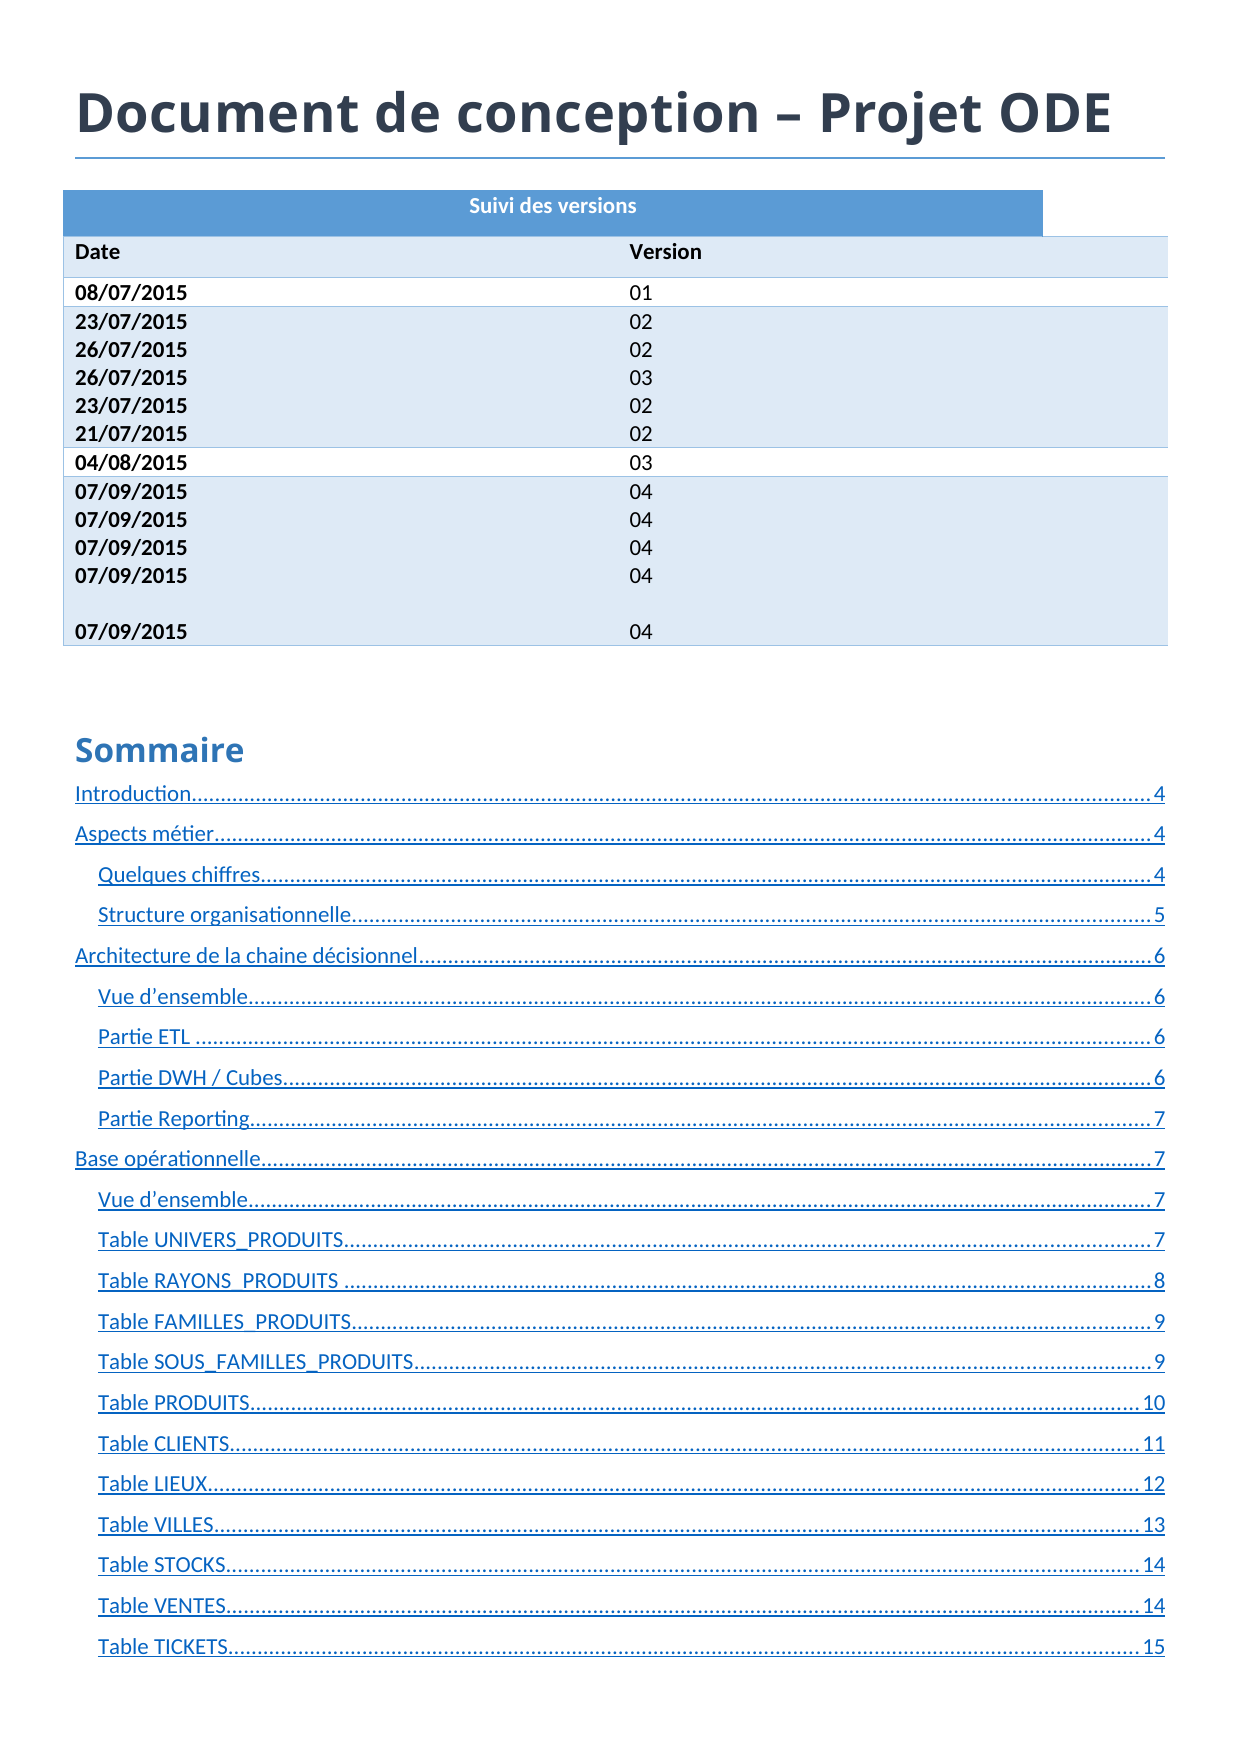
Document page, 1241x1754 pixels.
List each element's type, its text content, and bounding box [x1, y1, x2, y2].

text Table SOUS_FAMILLES_PRODUITS 9 [98, 1347, 1165, 1372]
text Table STOCKS 14 [98, 1551, 1165, 1575]
text Table TICKETS 15 [98, 1632, 1165, 1656]
text Table CLIENTS 11 [98, 1429, 1165, 1453]
table_cell 23/07/2015 26/07/2015 26/07/2015 23/07/2015 21/07/2015 [64, 307, 618, 447]
table_header Suivi des versions [64, 191, 1042, 236]
table_cell Version [618, 237, 1168, 277]
table_cell Date [64, 237, 618, 277]
text Partie ETL 6 [98, 1022, 1165, 1047]
text Table VILLES 13 [98, 1510, 1165, 1534]
subtitle Sommaire [75, 726, 1165, 772]
text Table RAYONS_PRODUITS 8 [98, 1266, 1165, 1290]
table_cell 01 [618, 278, 1168, 306]
text Base opérationnelle 7 [75, 1144, 1165, 1168]
table_cell 07/09/2015 07/09/2015 07/09/2015 07/09/2015 07/09/2015 [64, 477, 618, 645]
text Vue d’ensemble 6 [98, 982, 1165, 1006]
table_cell 04/08/2015 [64, 448, 618, 476]
text Table LIEUX 12 [98, 1469, 1165, 1493]
text Table VENTES 14 [98, 1591, 1165, 1615]
text Table FAMILLES_PRODUITS 9 [98, 1307, 1165, 1331]
text Table UNIVERS_PRODUITS 7 [98, 1226, 1165, 1250]
text Partie DWH / Cubes 6 [98, 1063, 1165, 1087]
text Partie Reporting 7 [98, 1104, 1165, 1128]
table_cell 08/07/2015 [64, 278, 618, 306]
text Aspects métier 4 [75, 819, 1165, 843]
table_cell 04 04 04 04 04 [618, 477, 1168, 645]
text Architecture de la chaine décisionnel 6 [75, 941, 1165, 965]
table_cell 03 [618, 448, 1168, 476]
text Quelques chiffres 4 [98, 860, 1165, 884]
table_cell 02 02 03 02 02 [618, 307, 1168, 447]
text Introduction 4 [75, 779, 1165, 803]
text Structure organisationnelle 5 [98, 901, 1165, 925]
text Vue d’ensemble 7 [98, 1185, 1165, 1209]
text Table PRODUITS 10 [98, 1388, 1165, 1412]
title Document de conception – Projet ODE [75, 75, 1165, 157]
